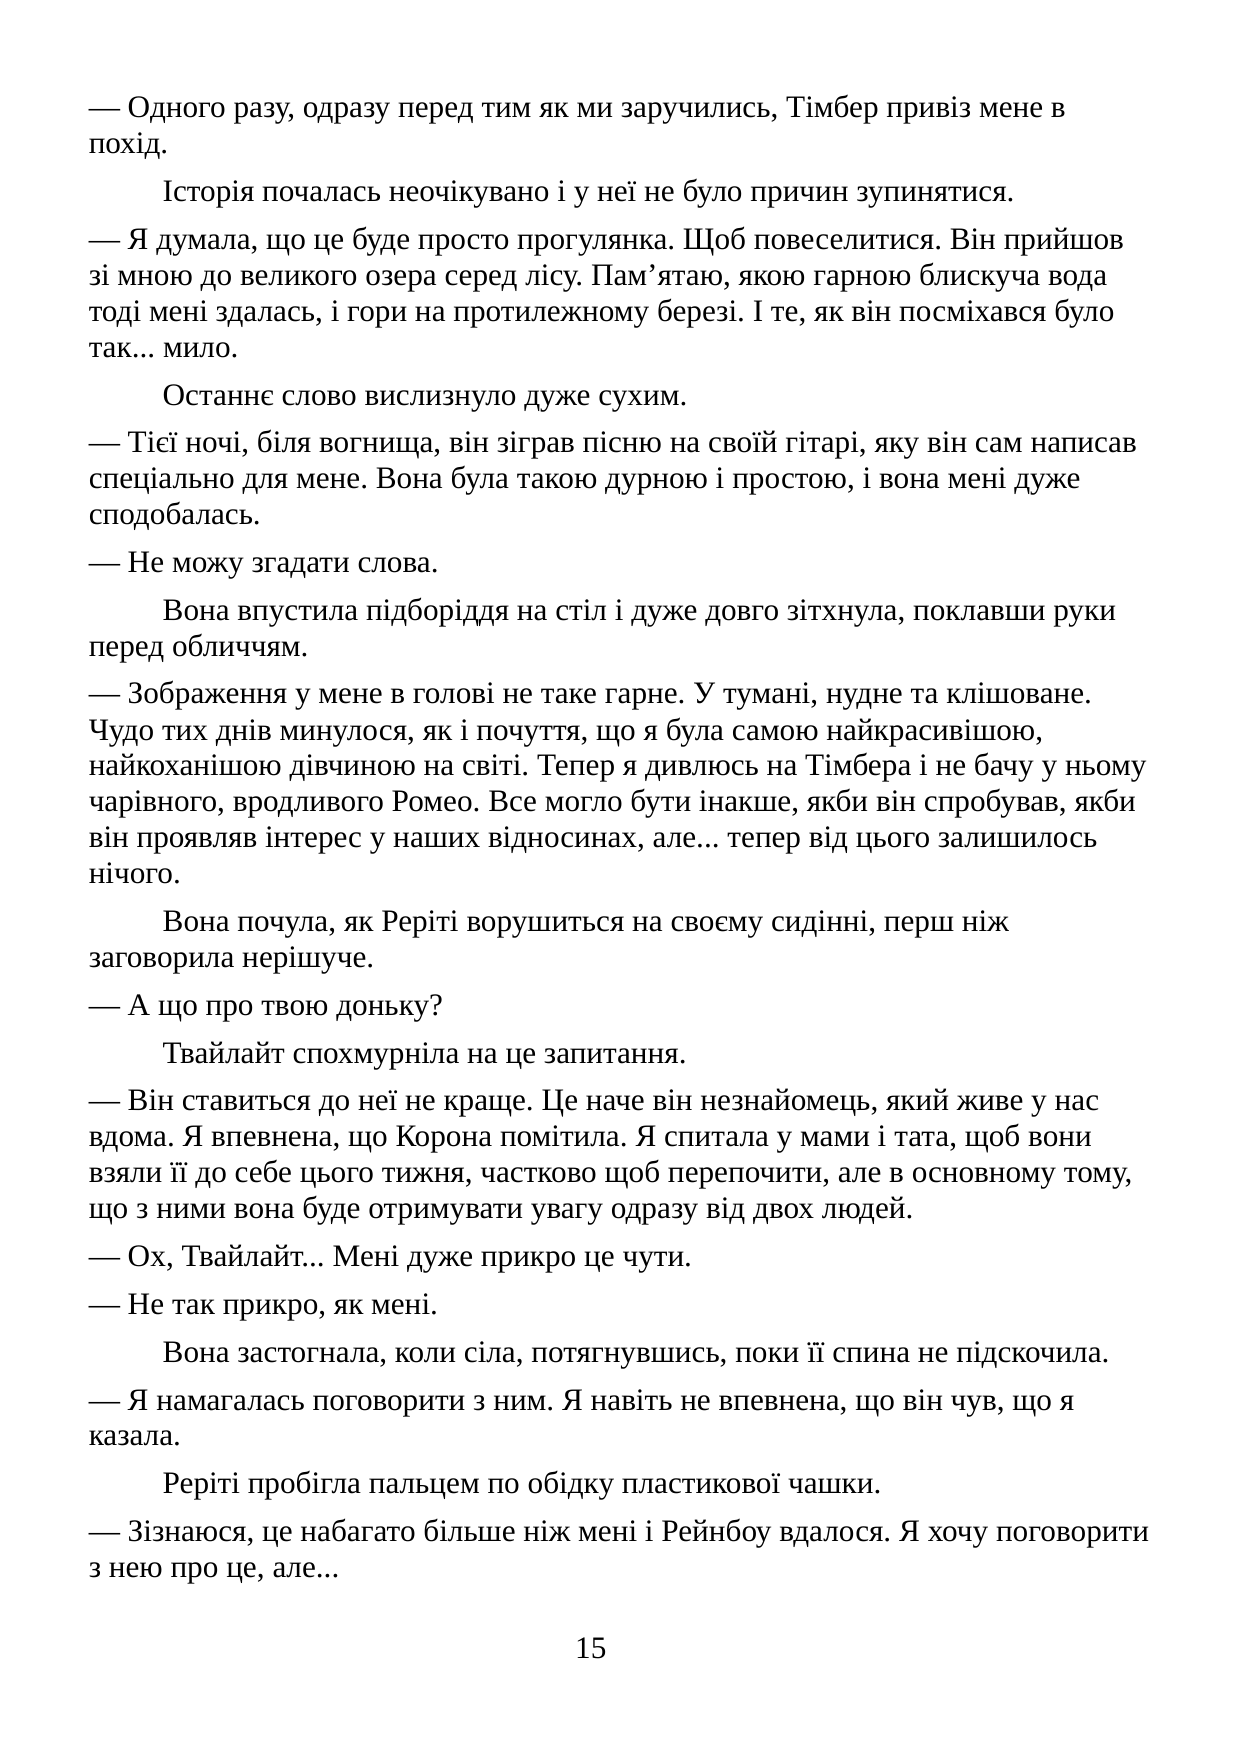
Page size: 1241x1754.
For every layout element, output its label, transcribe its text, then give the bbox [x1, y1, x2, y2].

text — Тієї ночі, біля вогнища, він зіграв пісню на своїй гітарі, яку він сам написав спеціально для мене. Вона була такою дурною і простою, і вона мені дуже сподобалась. [88, 423, 1152, 531]
text — Він ставиться до неї не краще. Це наче він незнайомець, який живе у нас вдома. Я впевнена, що Корона помітила. Я спитала у мами і тата, щоб вони взяли її до себе цього тижня, частково щоб перепочити, але в основному тому, що з ними вона буде отримувати увагу одразу від двох людей. [88, 1082, 1152, 1225]
text Вона застогнала, коли сіла, потягнувшись, поки її спина не підскочила. [88, 1333, 1152, 1369]
text Вона почула, як Реріті ворушиться на своєму сидінні, перш ніж заговорила нерішуче. [88, 902, 1152, 974]
text — Ох, Твайлайт... Мені дуже прикро це чути. [88, 1237, 1152, 1273]
text Історія почалась неочікувано і у неї не було причин зупинятися. [88, 172, 1152, 208]
text — Я намагалась поговорити з ним. Я навіть не впевнена, що він чув, що я казала. [88, 1381, 1152, 1453]
text — Не можу згадати слова. [88, 543, 1152, 579]
text — Одного разу, одразу перед тим як ми заручились, Тімбер привіз мене в похід. [88, 88, 1152, 160]
text Останнє слово вислизнуло дуже сухим. [88, 376, 1152, 412]
text Твайлайт спохмурніла на це запитання. [88, 1034, 1152, 1070]
text — Зізнаюся, це набагато більше ніж мені і Рейнбоу вдалося. Я хочу поговорити з нею про це, але... [88, 1512, 1152, 1584]
text Реріті пробігла пальцем по обідку пластикової чашки. [88, 1464, 1152, 1500]
text — Зображення у мене в голові не таке гарне. У тумані, нудне та клішоване. Чудо тих днів минулося, як і почуття, що я була самою найкрасивішою, найкоханішою дівчиною на світі. Тепер я дивлюсь на Тімбера і не бачу у ньому чарівного, вродливого Ромео. Все могло бути інакше, якби він спробував, якби він проявляв інтерес у наших відносинах, але... тепер від цього залишилось нічого. [88, 675, 1152, 890]
text — А що про твою доньку? [88, 986, 1152, 1022]
text Вона впустила підборіддя на стіл і дуже довго зітхнула, поклавши руки перед обличчям. [88, 591, 1152, 663]
text — Не так прикро, як мені. [88, 1285, 1152, 1321]
text — Я думала, що це буде просто прогулянка. Щоб повеселитися. Він прийшов зі мною до великого озера серед лісу. Пам’ятаю, якою гарною блискуча вода тоді мені здалась, і гори на протилежному березі. І те, як він посміхався було так... мило. [88, 220, 1152, 364]
